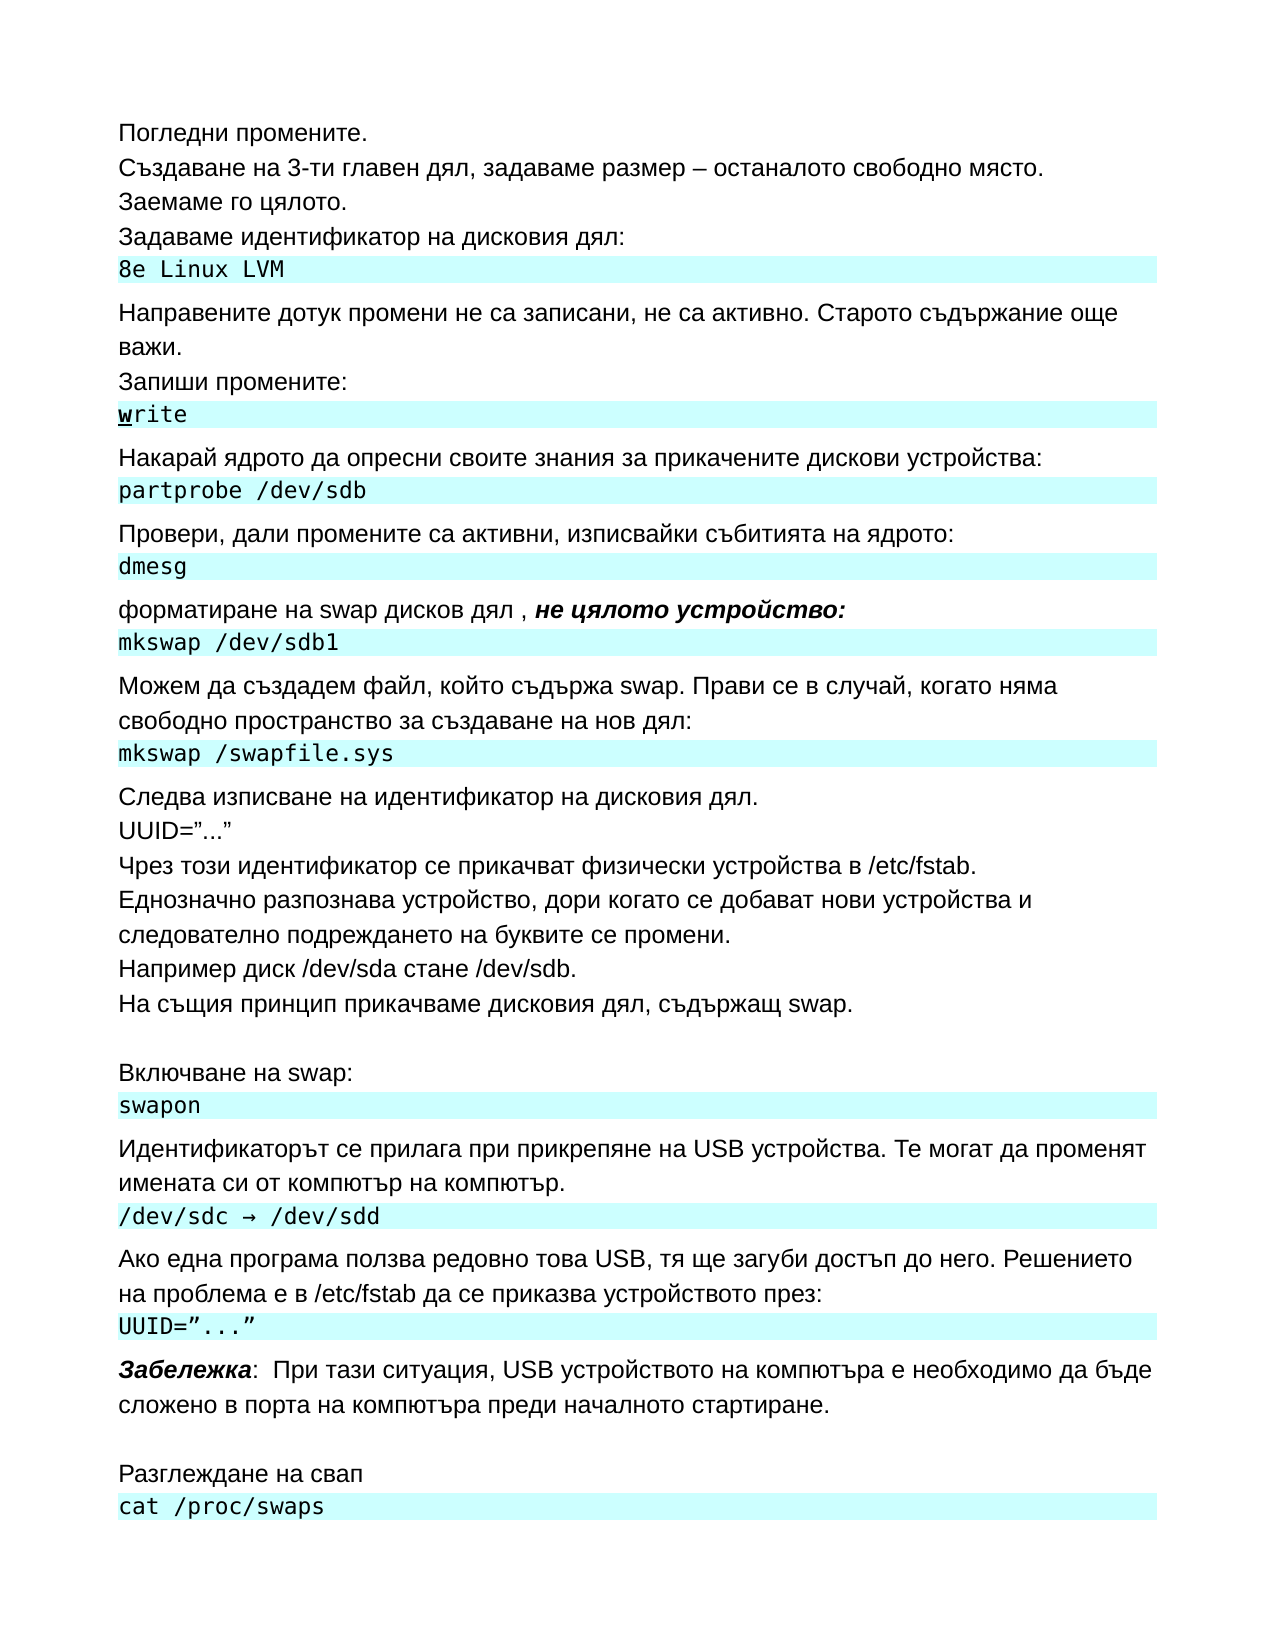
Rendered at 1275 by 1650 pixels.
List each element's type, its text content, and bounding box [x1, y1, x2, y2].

text Направените дотук промени не са записани, не са активно. Старото съдържание още важи. [118, 298, 1157, 361]
text На същия принцип прикачваме дисковия дял, съдържащ swap. [118, 989, 1157, 1017]
text Идентификаторът се прилага при прикрепяне на USB устройства. Те могат да променят имената си от компютър на компютър. [118, 1134, 1157, 1197]
text Например диск /dev/sda стане /dev/sdb. [118, 954, 1157, 983]
text Разглеждане на свап [118, 1458, 1157, 1487]
text mkswap /swapfile.sys [118, 740, 1157, 767]
text Създаване на 3-ти главен дял, задаваме размер – останалото свободно място. Заемаме го цялото. [118, 153, 1157, 216]
text 8е Linux LVM [118, 256, 1157, 283]
text Следва изписване на идентификатор на дисковия дял. [118, 782, 1157, 811]
text Запиши промените: [118, 367, 1157, 395]
text Ако една програма ползва редовно това USB, тя ще загуби достъп до него. Решението на проблема е в /etc/fstab да се приказва устройството през: [118, 1244, 1157, 1308]
text mkswap /dev/sdb1 [118, 629, 1157, 656]
text dmesg [118, 553, 1157, 580]
text UUID=”...” [118, 816, 1157, 845]
text Еднозначно разпознава устройство, дори когато се добават нови устройства и следователно подреждането на буквите се промени. [118, 885, 1157, 948]
text UUID=”...” [118, 1313, 1157, 1340]
text write [118, 401, 1157, 428]
text Можем да създадем файл, който съдържа swap. Прави се в случай, когато няма свободно пространство за създаване на нов дял: [118, 671, 1157, 734]
text partprobe /dev/sdb [118, 477, 1157, 504]
text Погледни промените. [118, 118, 1157, 147]
text /dev/sdc → /dev/sdd [118, 1203, 1157, 1229]
text Накарай ядрото да опресни своите знания за прикачените дискови устройства: [118, 443, 1157, 472]
text swapon [118, 1092, 1157, 1119]
text Провери, дали промените са активни, изписвайки събитията на ядрото: [118, 519, 1157, 548]
text Забележка: При тази ситуация, USB устройството на компютъра е необходимо да бъде сложено в порта на компютъра преди началното стартиране. [118, 1355, 1157, 1418]
text Задаваме идентификатор на дисковия дял: [118, 222, 1157, 250]
text форматиране на swap дисков дял , не цялото устройство: [118, 595, 1157, 624]
text Включване на swap: [118, 1058, 1157, 1086]
text Чрез този идентификатор се прикачват физически устройства в /etc/fstab. [118, 851, 1157, 879]
text cat /proc/swaps [118, 1493, 1157, 1520]
